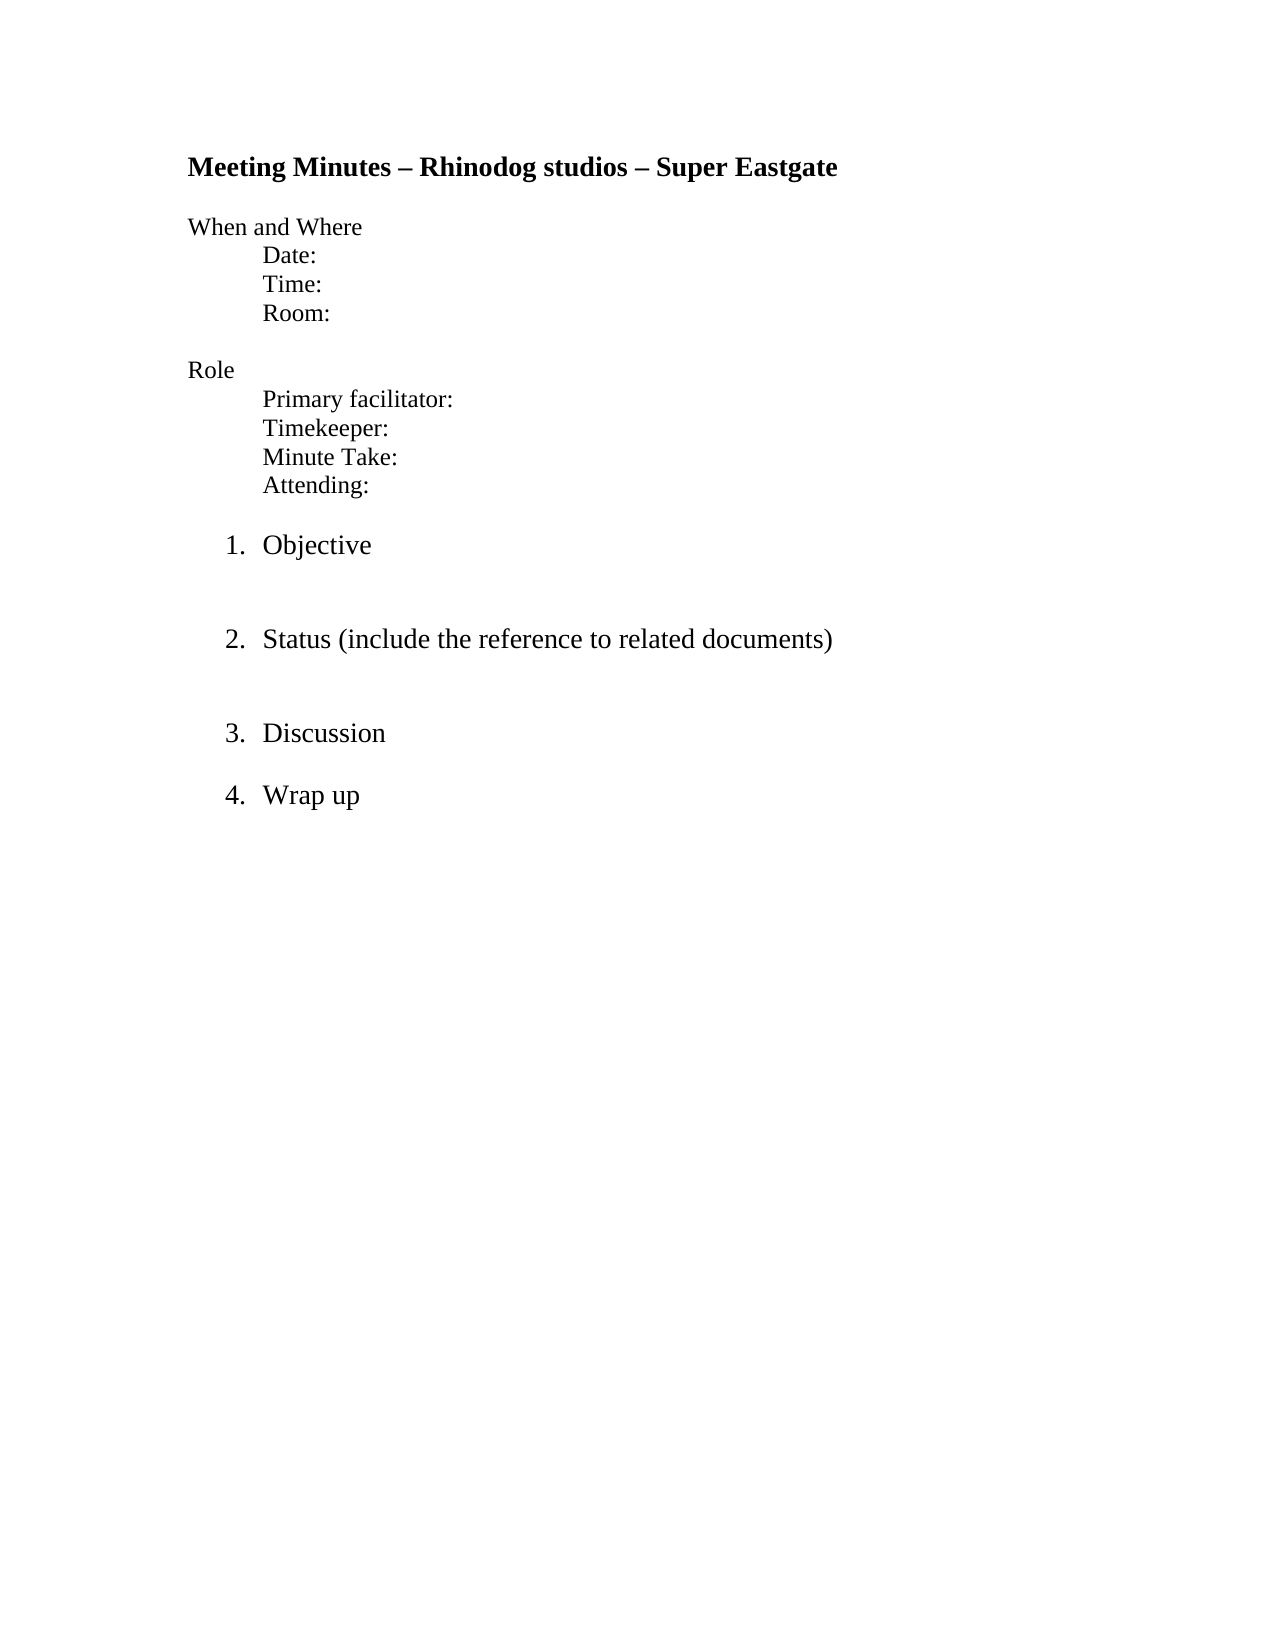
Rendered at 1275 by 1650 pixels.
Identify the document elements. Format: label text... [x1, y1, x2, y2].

text Role [187, 355, 1087, 384]
list Wrap up [225, 778, 1087, 842]
text Room: [262, 298, 1087, 327]
list Discussion [225, 716, 1087, 748]
text Timekeeper: [262, 413, 1087, 442]
text Attending: [262, 470, 1087, 499]
text Meeting Minutes – Rhinodog studios – Super Eastgate [187, 150, 1087, 182]
text Primary facilitator: [262, 384, 1087, 413]
text When and Where [187, 212, 1087, 240]
text Date: [262, 240, 1087, 269]
list Status (include the reference to related documents) [225, 622, 1087, 687]
text Time: [262, 269, 1087, 298]
list Objective [225, 528, 1087, 593]
text Minute Take: [262, 442, 1087, 470]
